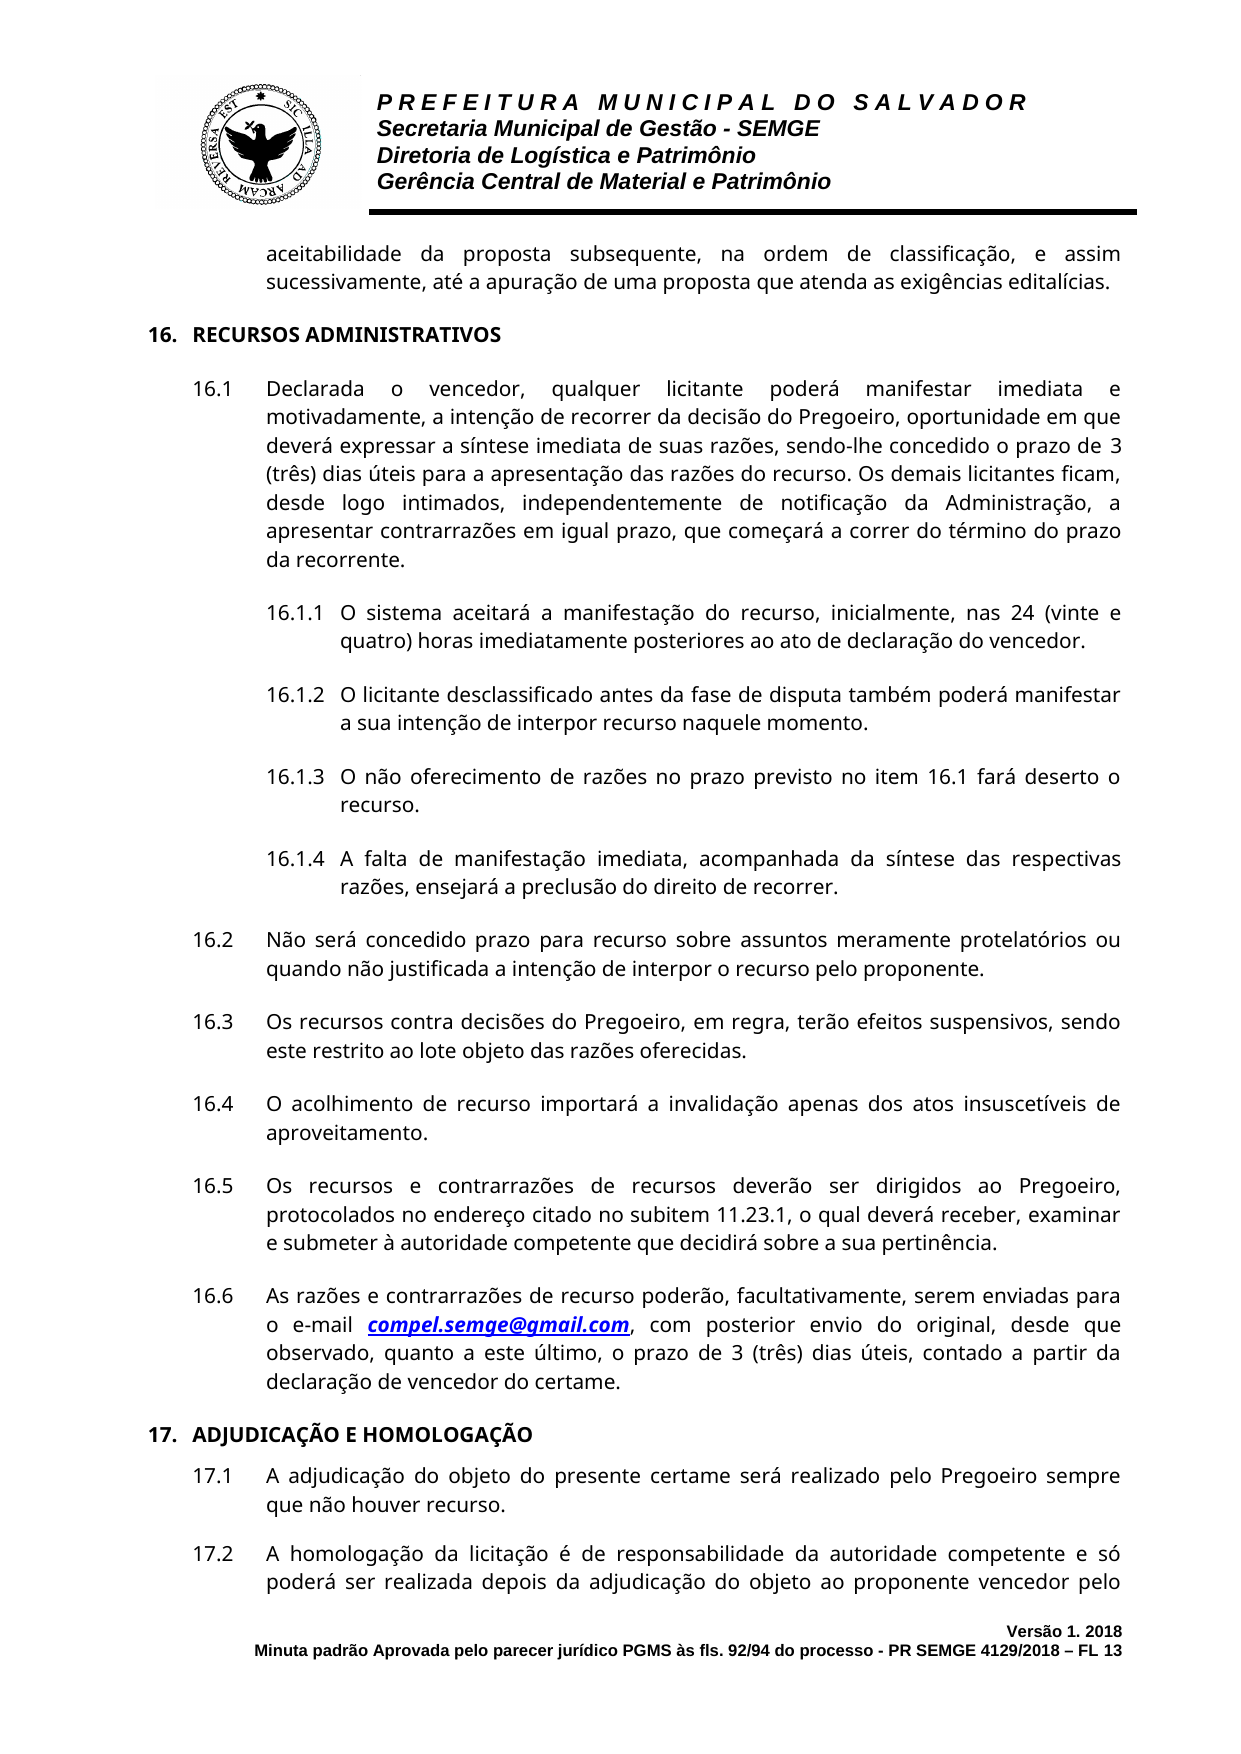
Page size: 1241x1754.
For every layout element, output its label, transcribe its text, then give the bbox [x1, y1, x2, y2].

text 17. ADJUDICAÇÃO E HOMOLOGAÇÃO [148, 1420, 1122, 1449]
picture [155, 75, 362, 209]
text 16.1.2 O licitante desclassificado antes da fase de disputa também poderá manifestar a sua intenção de interpor recurso naquele momento. [266, 680, 1122, 737]
text 16. RECURSOS ADMINISTRATIVOS [148, 321, 1122, 349]
list O acolhimento de recurso importará a invalidação apenas dos atos insuscetíveis de aproveitamento. [192, 1089, 1122, 1146]
list aceitabilidade da proposta subsequente, na ordem de classificação, e assim sucessivamente, até a apuração de uma proposta que atenda as exigências editalícias. [192, 239, 1122, 296]
text 16.1.1 O sistema aceitará a manifestação do recurso, inicialmente, nas 24 (vinte e quatro) horas imediatamente posteriores ao ato de declaração do vencedor. [266, 598, 1122, 655]
list A homologação da licitação é de responsabilidade da autoridade competente e só poderá ser realizada depois da adjudicação do objeto ao proponente vencedor pelo [192, 1539, 1122, 1596]
list Os recursos e contrarrazões de recursos deverão ser dirigidos ao Pregoeiro, protocolados no endereço citado no subitem 11.23.1, o qual deverá receber, examinar e submeter à autoridade competente que decidirá sobre a sua pertinência. [192, 1171, 1122, 1257]
list A adjudicação do objeto do presente certame será realizado pelo Pregoeiro sempre que não houver recurso. [192, 1461, 1122, 1518]
list As razões e contrarrazões de recurso poderão, facultativamente, serem enviadas para o e-mail compel.semge@gmail.com, com posterior envio do original, desde que observado, quanto a este último, o prazo de 3 (três) dias úteis, contado a partir da declaração de vencedor do certame. [192, 1282, 1122, 1395]
text 16.1.3 O não oferecimento de razões no prazo previsto no item 16.1 fará deserto o recurso. [266, 762, 1122, 819]
list Não será concedido prazo para recurso sobre assuntos meramente protelatórios ou quando não justificada a intenção de interpor o recurso pelo proponente. [192, 926, 1122, 982]
list Os recursos contra decisões do Pregoeiro, em regra, terão efeitos suspensivos, sendo este restrito ao lote objeto das razões oferecidas. [192, 1007, 1122, 1064]
list Declarada o vencedor, qualquer licitante poderá manifestar imediata e motivadamente, a intenção de recorrer da decisão do Pregoeiro, oportunidade em que deverá expressar a síntese imediata de suas razões, sendo-lhe concedido o prazo de 3 (três) dias úteis para a apresentação das razões do recurso. Os demais licitantes ficam, desde logo intimados, independentemente de notificação da Administração, a apresentar contrarrazões em igual prazo, que começará a correr do término do prazo da recorrente. [192, 374, 1122, 573]
text 16.1.4 A falta de manifestação imediata, acompanhada da síntese das respectivas razões, ensejará a preclusão do direito de recorrer. [266, 844, 1122, 901]
